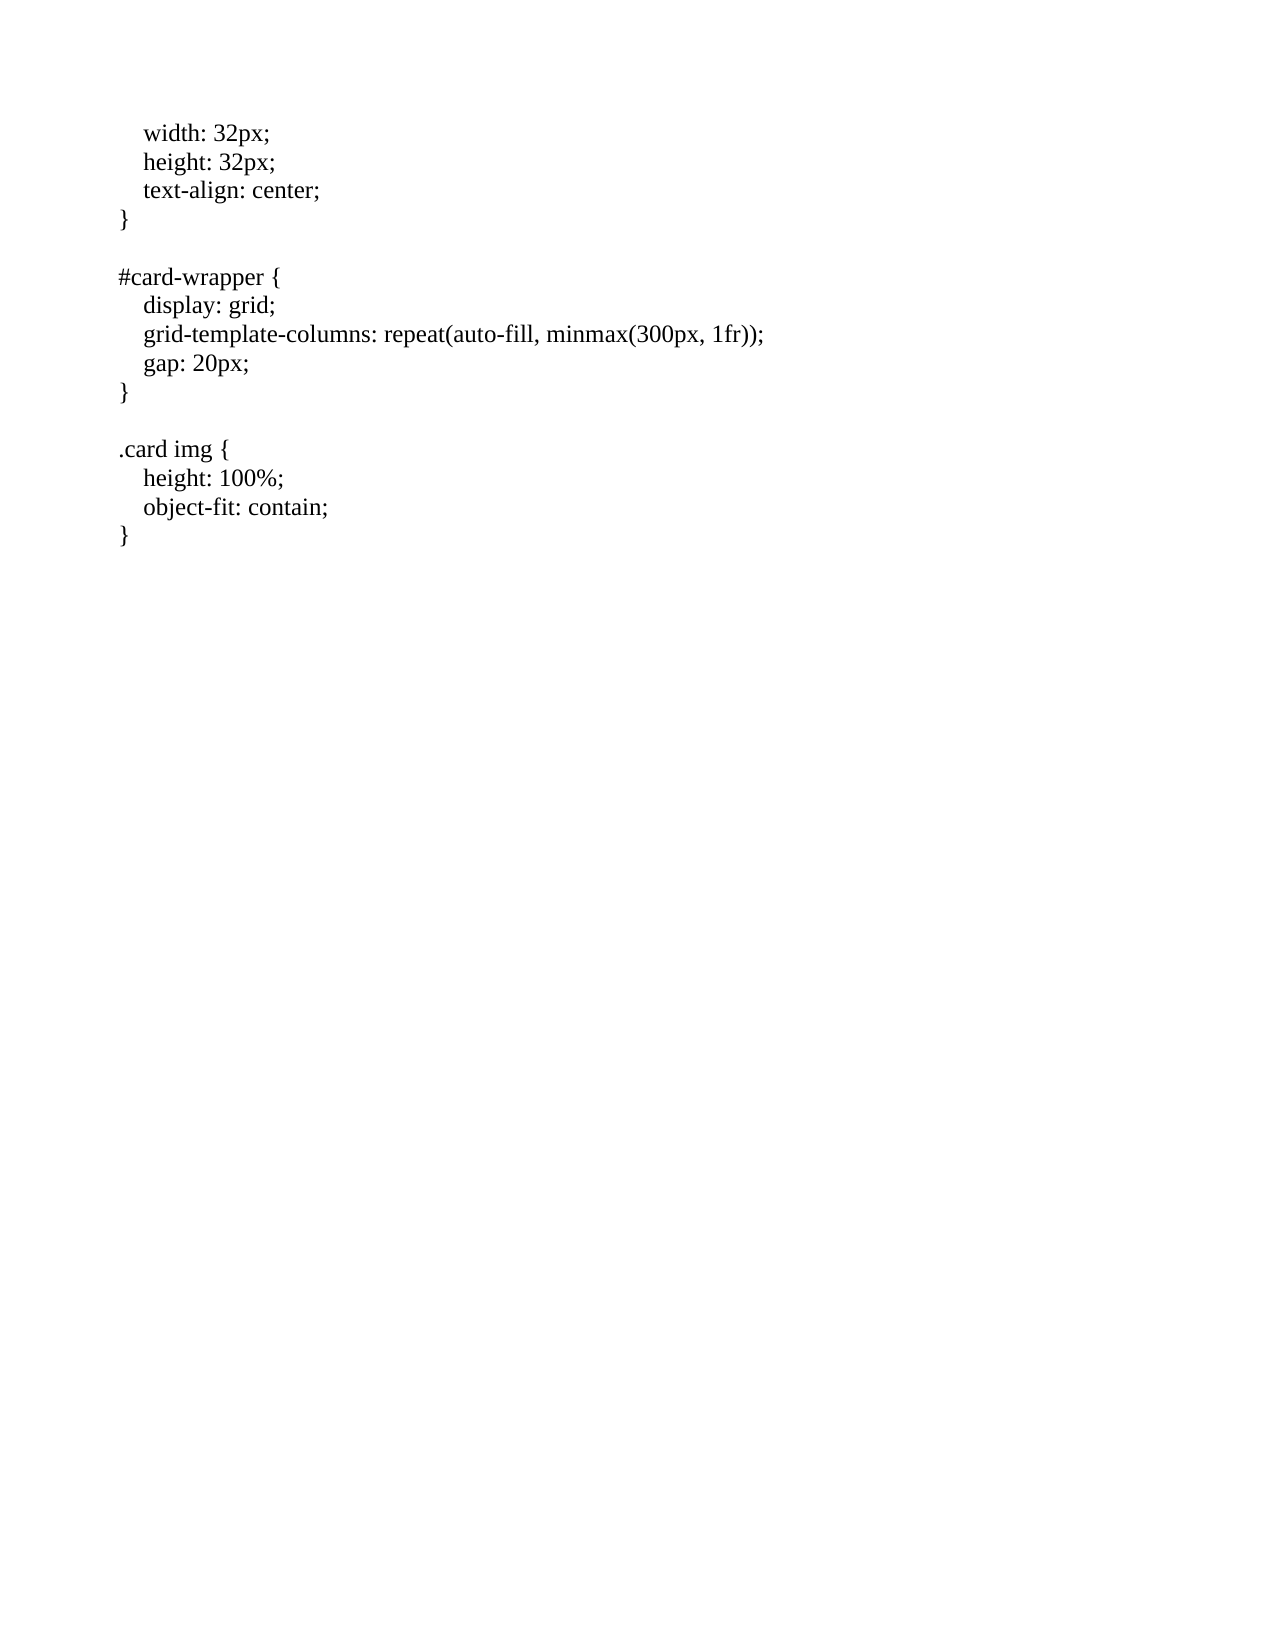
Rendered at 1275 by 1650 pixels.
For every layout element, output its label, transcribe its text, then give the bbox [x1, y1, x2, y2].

text height: 100%; [118, 463, 1157, 492]
text object-fit: contain; [118, 492, 1157, 521]
text height: 32px; [118, 147, 1157, 176]
text } [118, 521, 1157, 549]
text } [118, 377, 1157, 406]
text .card img { [118, 434, 1157, 463]
text } [118, 204, 1157, 233]
text width: 32px; [118, 118, 1157, 147]
text grid-template-columns: repeat(auto-fill, minmax(300px, 1fr)); [118, 319, 1157, 348]
text text-align: center; [118, 176, 1157, 204]
text #card-wrapper { [118, 262, 1157, 291]
text gap: 20px; [118, 348, 1157, 377]
text display: grid; [118, 291, 1157, 319]
